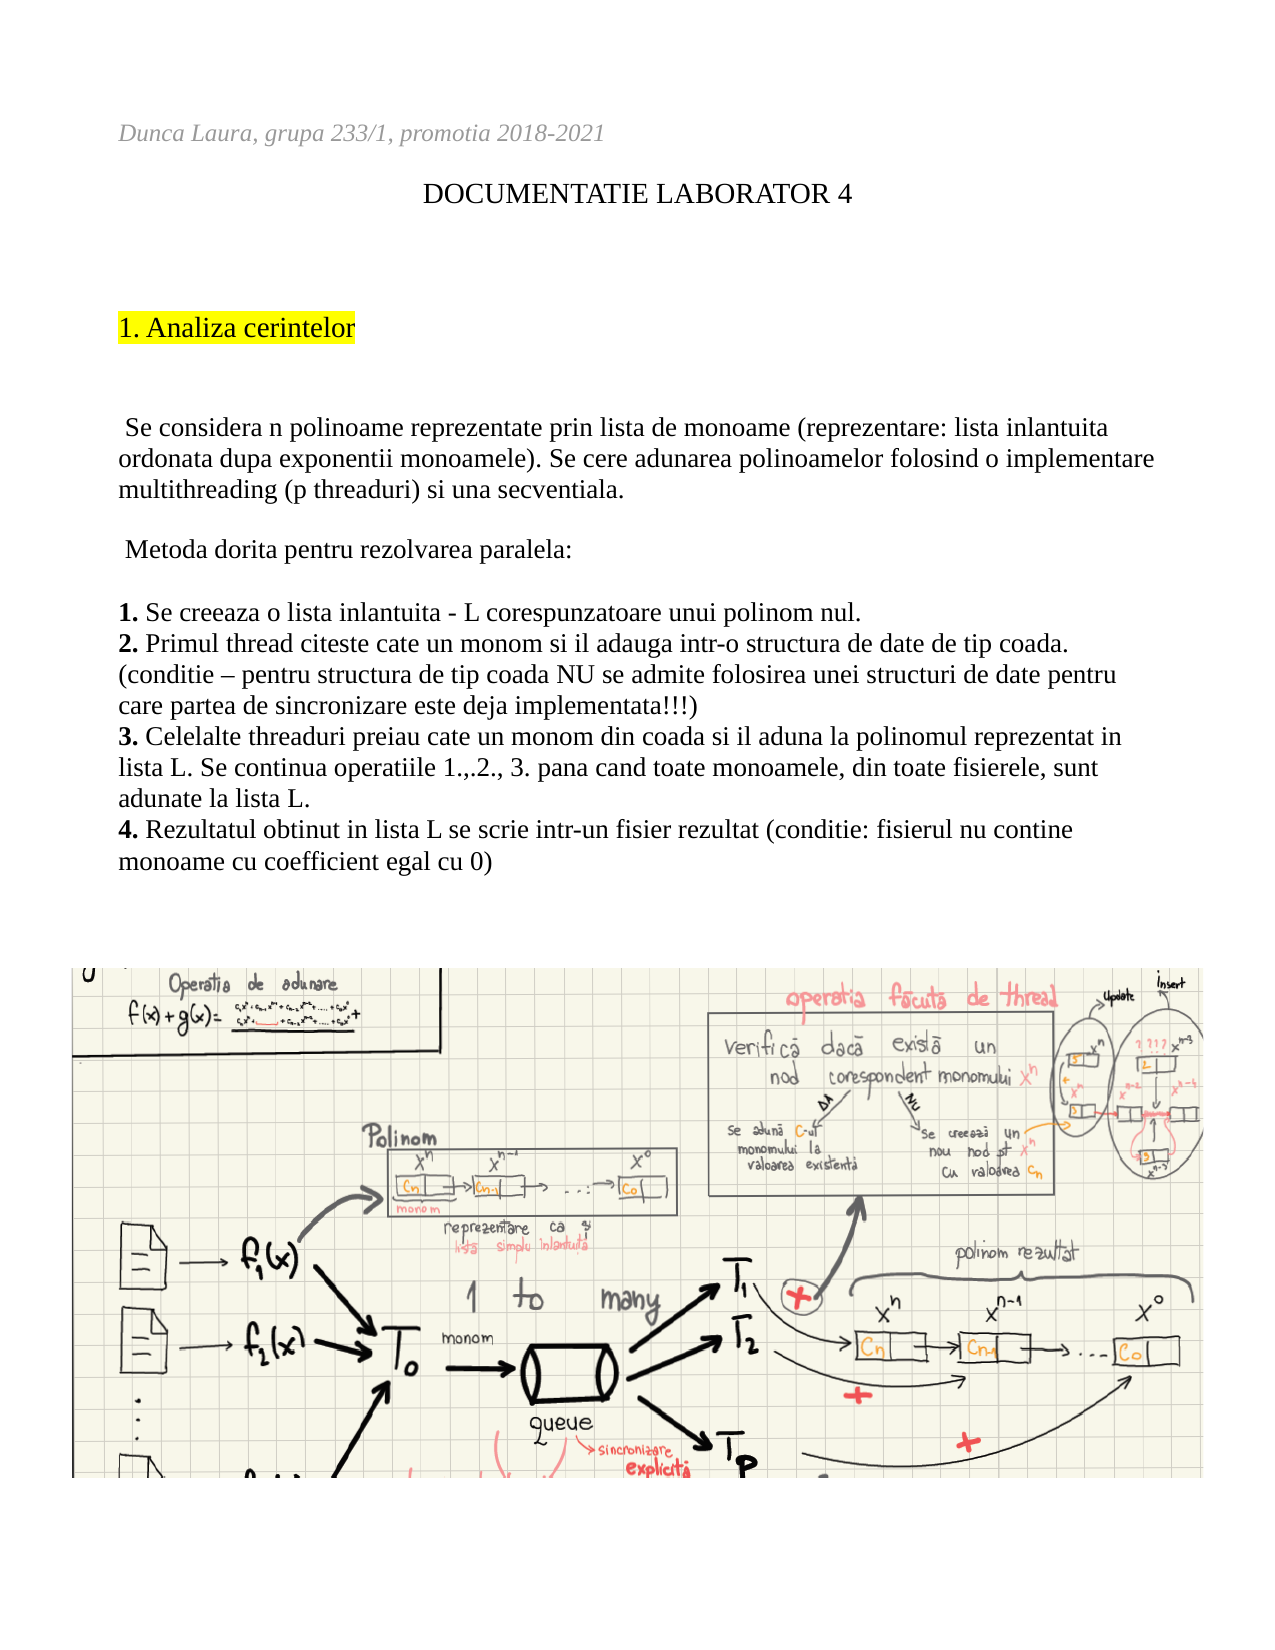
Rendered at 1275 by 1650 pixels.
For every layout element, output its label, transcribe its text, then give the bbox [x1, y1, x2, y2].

text DOCUMENTATIE LABORATOR 4 [118, 176, 1157, 210]
text 2. Primul thread citeste cate un monom si il adauga intr-o structura de date de tip coada. (conditie – pentru structura de tip coada NU se admite folosirea unei structuri de date pentru care partea de sincronizare este deja implementata!!!) [118, 627, 1157, 720]
text 1. Analiza cerintelor [118, 311, 1157, 344]
text 1. Se creeaza o lista inlantuita - L corespunzatoare unui polinom nul. [118, 596, 1157, 627]
text 4. Rezultatul obtinut in lista L se scrie intr-un fisier rezultat (conditie: fisierul nu contine monoame cu coefficient egal cu 0) [118, 814, 1157, 876]
text Metoda dorita pentru rezolvarea paralela: [118, 533, 1157, 564]
text Se considera n polinoame reprezentate prin lista de monoame (reprezentare: lista inlantuita ordonata dupa exponentii monoamele). Se cere adunarea polinoamelor folosind o implementare multithreading (p threaduri) si una secventiala. [118, 411, 1157, 504]
picture [71, 968, 1204, 1478]
text 3. Celelalte threaduri preiau cate un monom din coada si il aduna la polinomul reprezentat in lista L. Se continua operatiile 1.,.2., 3. pana cand toate monoamele, din toate fisierele, sunt adunate la lista L. [118, 720, 1157, 814]
